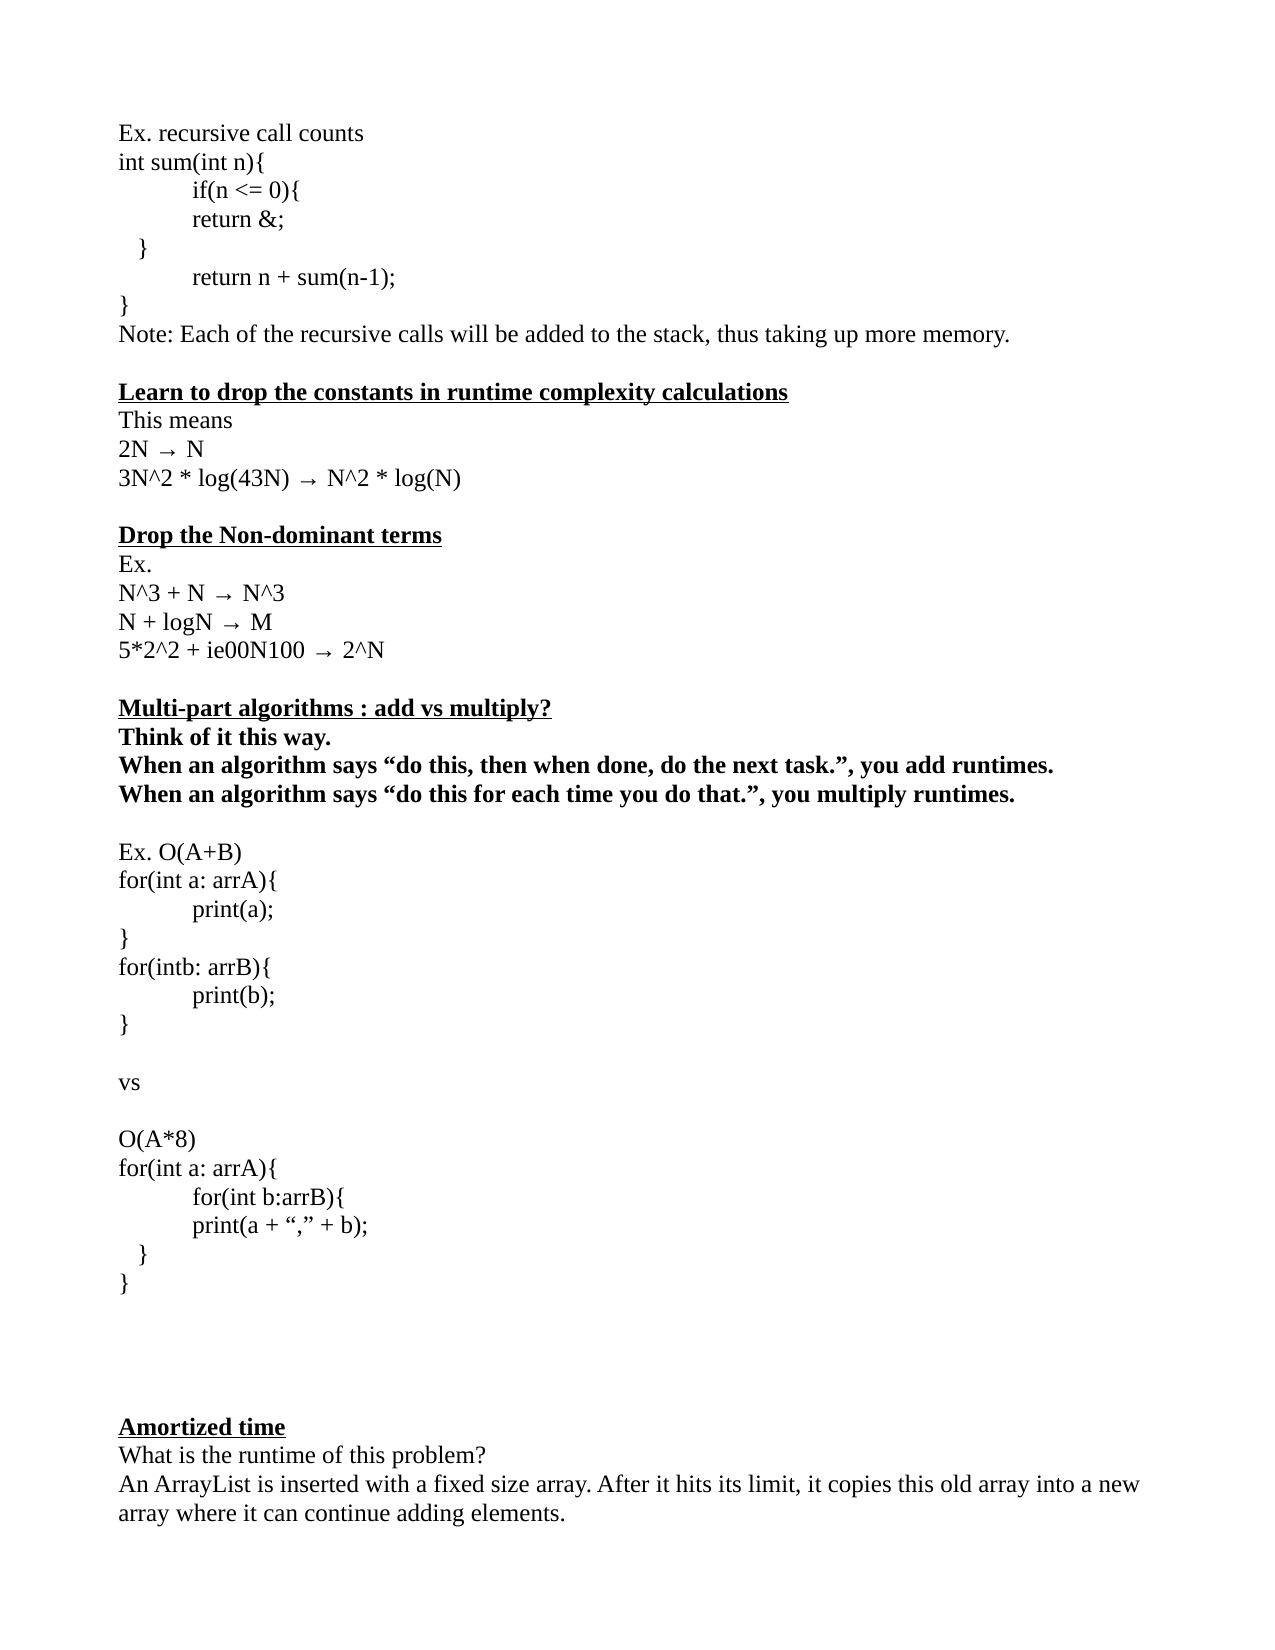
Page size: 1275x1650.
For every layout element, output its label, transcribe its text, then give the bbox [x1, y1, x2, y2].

text int sum(int n){ [118, 147, 1157, 176]
text } [118, 291, 1157, 319]
text Ex. N^3 + N → N^3 [118, 549, 1157, 607]
text print(a); [118, 894, 1157, 923]
text 5*2^2 + ie00N100 → 2^N [118, 636, 1157, 664]
text 3N^2 * log(43N) → N^2 * log(N) [118, 463, 1157, 492]
text Think of it this way. [118, 722, 1157, 751]
text for(intb: arrB){ [118, 952, 1157, 981]
text Amortized time [118, 1412, 1157, 1441]
text print(b); [118, 981, 1157, 1009]
text O(A*8) [118, 1124, 1157, 1153]
text } [118, 233, 1157, 262]
text for(int a: arrA){ [118, 866, 1157, 894]
text Ex. O(A+B) [118, 837, 1157, 866]
text Ex. recursive call counts [118, 118, 1157, 147]
text return &; [118, 204, 1157, 233]
text } [118, 1009, 1157, 1038]
text } [118, 1268, 1157, 1297]
text for(int a: arrA){ [118, 1153, 1157, 1182]
text if(n <= 0){ [118, 176, 1157, 204]
text When an algorithm says “do this for each time you do that.”, you multiply runtimes. [118, 779, 1157, 808]
text When an algorithm says “do this, then when done, do the next task.”, you add runtimes. [118, 751, 1157, 779]
text N + logN → M [118, 607, 1157, 636]
text return n + sum(n-1); [118, 262, 1157, 291]
text vs [118, 1067, 1157, 1096]
text print(a + “,” + b); [118, 1211, 1157, 1239]
text 2N → N [118, 434, 1157, 463]
text What is the runtime of this problem? [118, 1441, 1157, 1469]
text Multi-part algorithms : add vs multiply? [118, 693, 1157, 722]
text Drop the Non-dominant terms [118, 521, 1157, 549]
text } [118, 1239, 1157, 1268]
text } [118, 923, 1157, 952]
text This means [118, 406, 1157, 434]
text Note: Each of the recursive calls will be added to the stack, thus taking up more memory. [118, 319, 1157, 348]
text Learn to drop the constants in runtime complexity calculations [118, 377, 1157, 406]
text An ArrayList is inserted with a fixed size array. After it hits its limit, it copies this old array into a new array where it can continue adding elements. [118, 1469, 1157, 1527]
text for(int b:arrB){ [118, 1182, 1157, 1211]
